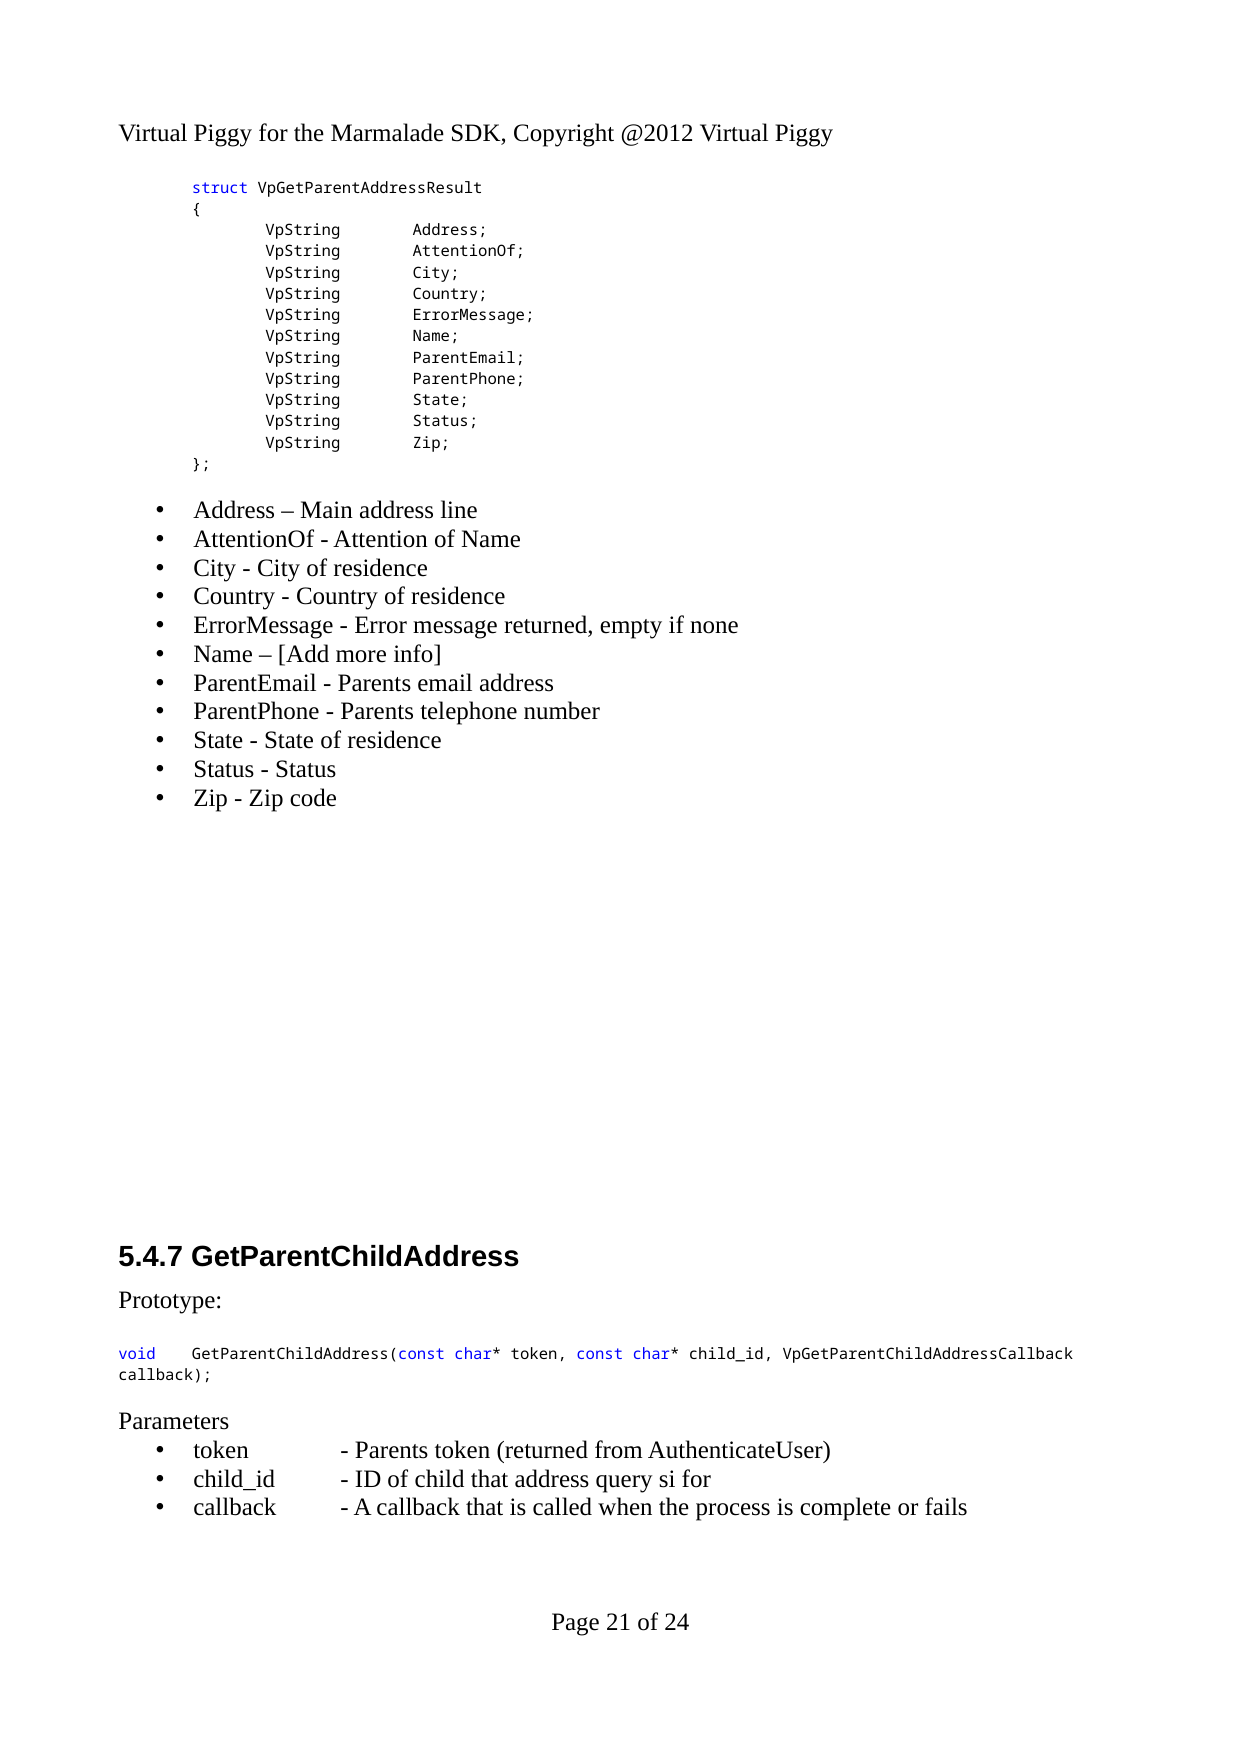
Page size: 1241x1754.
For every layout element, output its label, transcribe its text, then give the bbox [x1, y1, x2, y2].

text VpString City; [118, 261, 1122, 283]
subtitle 5.4.7 GetParentChildAddress [118, 1239, 1122, 1272]
text void GetParentChildAddress(const char* token, const char* child_id, VpGetParentChildAddressCallback callback); [118, 1342, 1122, 1385]
text VpString Country; [118, 283, 1122, 304]
list ErrorMessage - Error message returned, empty if none [156, 610, 1122, 639]
text VpString Address; [118, 219, 1122, 240]
text VpString ParentEmail; [118, 346, 1122, 368]
text VpString ErrorMessage; [118, 304, 1122, 325]
list AttentionOf - Attention of Name [156, 524, 1122, 553]
list callback - A callback that is called when the process is complete or fails [156, 1492, 1122, 1521]
text struct VpGetParentAddressResult [118, 176, 1122, 198]
list State - State of residence [156, 725, 1122, 754]
text VpString Name; [118, 325, 1122, 346]
text VpString AttentionOf; [118, 240, 1122, 261]
text Prototype: [118, 1285, 1122, 1314]
list Status - Status [156, 754, 1122, 783]
list token - Parents token (returned from AuthenticateUser) [156, 1435, 1122, 1464]
text VpString State; [118, 389, 1122, 410]
list ParentEmail - Parents email address [156, 668, 1122, 696]
list City - City of residence [156, 553, 1122, 581]
text }; [118, 453, 1122, 474]
list Address – Main address line [156, 495, 1122, 524]
text VpString ParentPhone; [118, 368, 1122, 389]
list Zip - Zip code [156, 783, 1122, 811]
text { [118, 198, 1122, 219]
list ParentPhone - Parents telephone number [156, 696, 1122, 725]
list Country - Country of residence [156, 581, 1122, 610]
text Parameters [118, 1406, 1122, 1435]
text VpString Zip; [118, 431, 1122, 453]
text VpString Status; [118, 410, 1122, 431]
list Name – [Add more info] [156, 639, 1122, 668]
list child_id - ID of child that address query si for [156, 1464, 1122, 1492]
